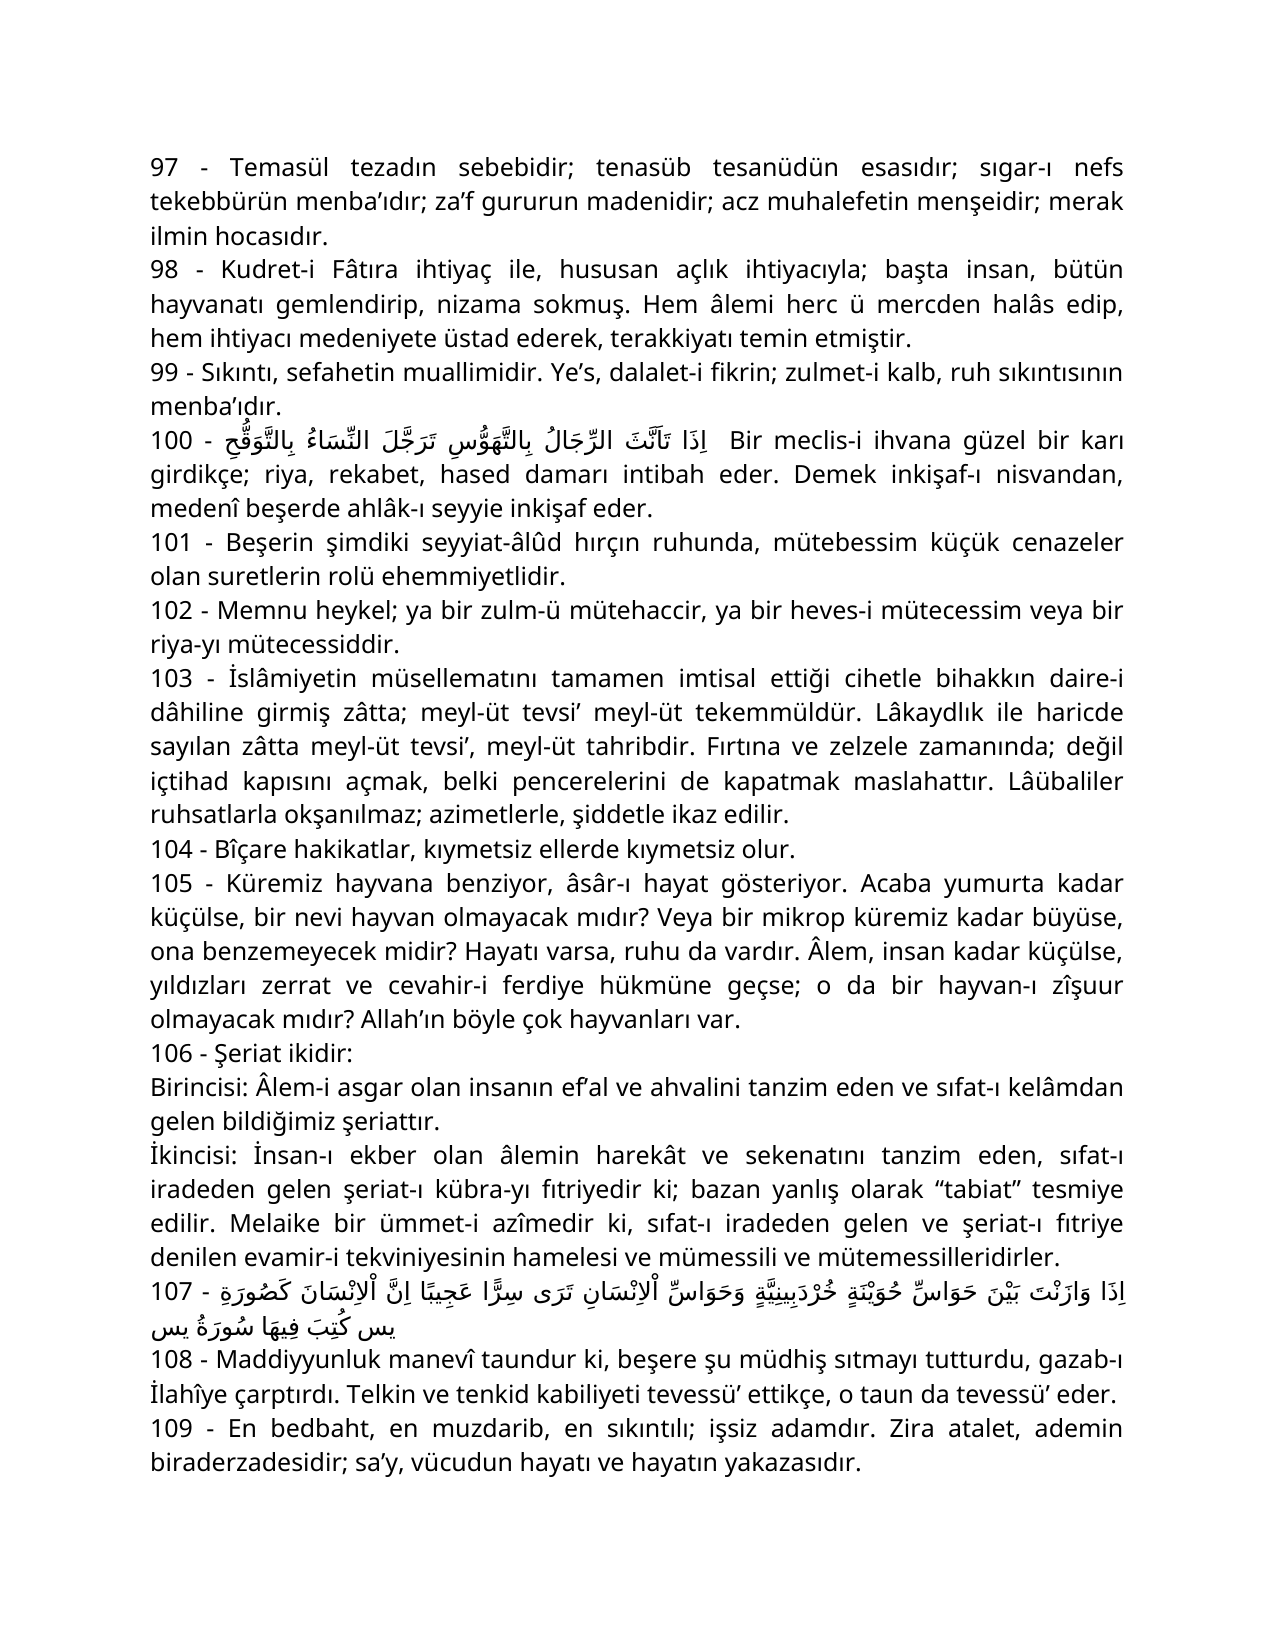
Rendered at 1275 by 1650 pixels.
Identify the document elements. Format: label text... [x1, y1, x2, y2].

text 105 - Küremiz hayvana benziyor, âsâr-ı hayat gösteriyor. Acaba yumurta kadar küçülse, bir nevi hayvan olmayacak mıdır? Veya bir mikrop küremiz kadar büyüse, ona benzemeyecek midir? Hayatı varsa, ruhu da vardır. Âlem, insan kadar küçülse, yıldızları zerrat ve cevahir-i ferdiye hükmüne geçse; o da bir hayvan-ı zîşuur olmayacak mıdır? Allah’ın böyle çok hayvanları var. [150, 865, 1125, 1036]
text 107 - اِذَا وَازَنْتَ بَيْنَ حَوَاسِّ حُوَيْنَةٍ خُرْدَبِينِيَّةٍ وَحَوَاسِّ اْلاِنْسَانِ تَرَى سِرًّا عَجِيبًا اِنَّ اْلاِنْسَانَ كَصُورَةِ يس كُتِبَ فِيهَا سُورَةُ يس [150, 1274, 1125, 1342]
text 109 - En bedbaht, en muzdarib, en sıkıntılı; işsiz adamdır. Zira atalet, ademin biraderzadesidir; sa’y, vücudun hayatı ve hayatın yakazasıdır. [150, 1410, 1125, 1478]
text 108 - Maddiyyunluk manevî taundur ki, beşere şu müdhiş sıtmayı tutturdu, gazab-ı İlahîye çarptırdı. Telkin ve tenkid kabiliyeti tevessü’ ettikçe, o taun da tevessü’ eder. [150, 1342, 1125, 1410]
text 102 - Memnu heykel; ya bir zulm-ü mütehaccir, ya bir heves-i mütecessim veya bir riya-yı mütecessiddir. [150, 593, 1125, 661]
text 104 - Bîçare hakikatlar, kıymetsiz ellerde kıymetsiz olur. [150, 831, 1125, 865]
text 99 - Sıkıntı, sefahetin muallimidir. Ye’s, dalalet-i fikrin; zulmet-i kalb, ruh sıkıntısının menba’ıdır. [150, 354, 1125, 422]
text Birincisi: Âlem-i asgar olan insanın ef’al ve ahvalini tanzim eden ve sıfat-ı kelâmdan gelen bildiğimiz şeriattır. [150, 1070, 1125, 1138]
text 103 - İslâmiyetin müsellematını tamamen imtisal ettiği cihetle bihakkın daire-i dâhiline girmiş zâtta; meyl-üt tevsi’ meyl-üt tekemmüldür. Lâkaydlık ile haricde sayılan zâtta meyl-üt tevsi’, meyl-üt tahribdir. Fırtına ve zelzele zamanında; değil içtihad kapısını açmak, belki pencerelerini de kapatmak maslahattır. Lâübaliler ruhsatlarla okşanılmaz; azimetlerle, şiddetle ikaz edilir. [150, 661, 1125, 831]
text 98 - Kudret-i Fâtıra ihtiyaç ile, hususan açlık ihtiyacıyla; başta insan, bütün hayvanatı gemlendirip, nizama sokmuş. Hem âlemi herc ü mercden halâs edip, hem ihtiyacı medeniyete üstad ederek, terakkiyatı temin etmiştir. [150, 252, 1125, 354]
text İkincisi: İnsan-ı ekber olan âlemin harekât ve sekenatını tanzim eden, sıfat-ı iradeden gelen şeriat-ı kübra-yı fıtriyedir ki; bazan yanlış olarak “tabiat” tesmiye edilir. Melaike bir ümmet-i azîmedir ki, sıfat-ı iradeden gelen ve şeriat-ı fıtriye denilen evamir-i tekviniyesinin hamelesi ve mümessili ve mütemessilleridirler. [150, 1138, 1125, 1274]
text 106 - Şeriat ikidir: [150, 1036, 1125, 1070]
text 100 - اِذَا تَاَنَّثَ الرِّجَالُ بِالتَّهَوُّسِ تَرَجَّلَ النِّسَاءُ بِالتَّوَقُّحِ Bir meclis-i ihvana güzel bir karı girdikçe; riya, rekabet, hased damarı intibah eder. Demek inkişaf-ı nisvandan, medenî beşerde ahlâk-ı seyyie inkişaf eder. [150, 422, 1125, 525]
text 97 - Temasül tezadın sebebidir; tenasüb tesanüdün esasıdır; sıgar-ı nefs tekebbürün menba’ıdır; za’f gururun madenidir; acz muhalefetin menşeidir; merak ilmin hocasıdır. [150, 150, 1125, 252]
text 101 - Beşerin şimdiki seyyiat-âlûd hırçın ruhunda, mütebessim küçük cenazeler olan suretlerin rolü ehemmiyetlidir. [150, 525, 1125, 593]
